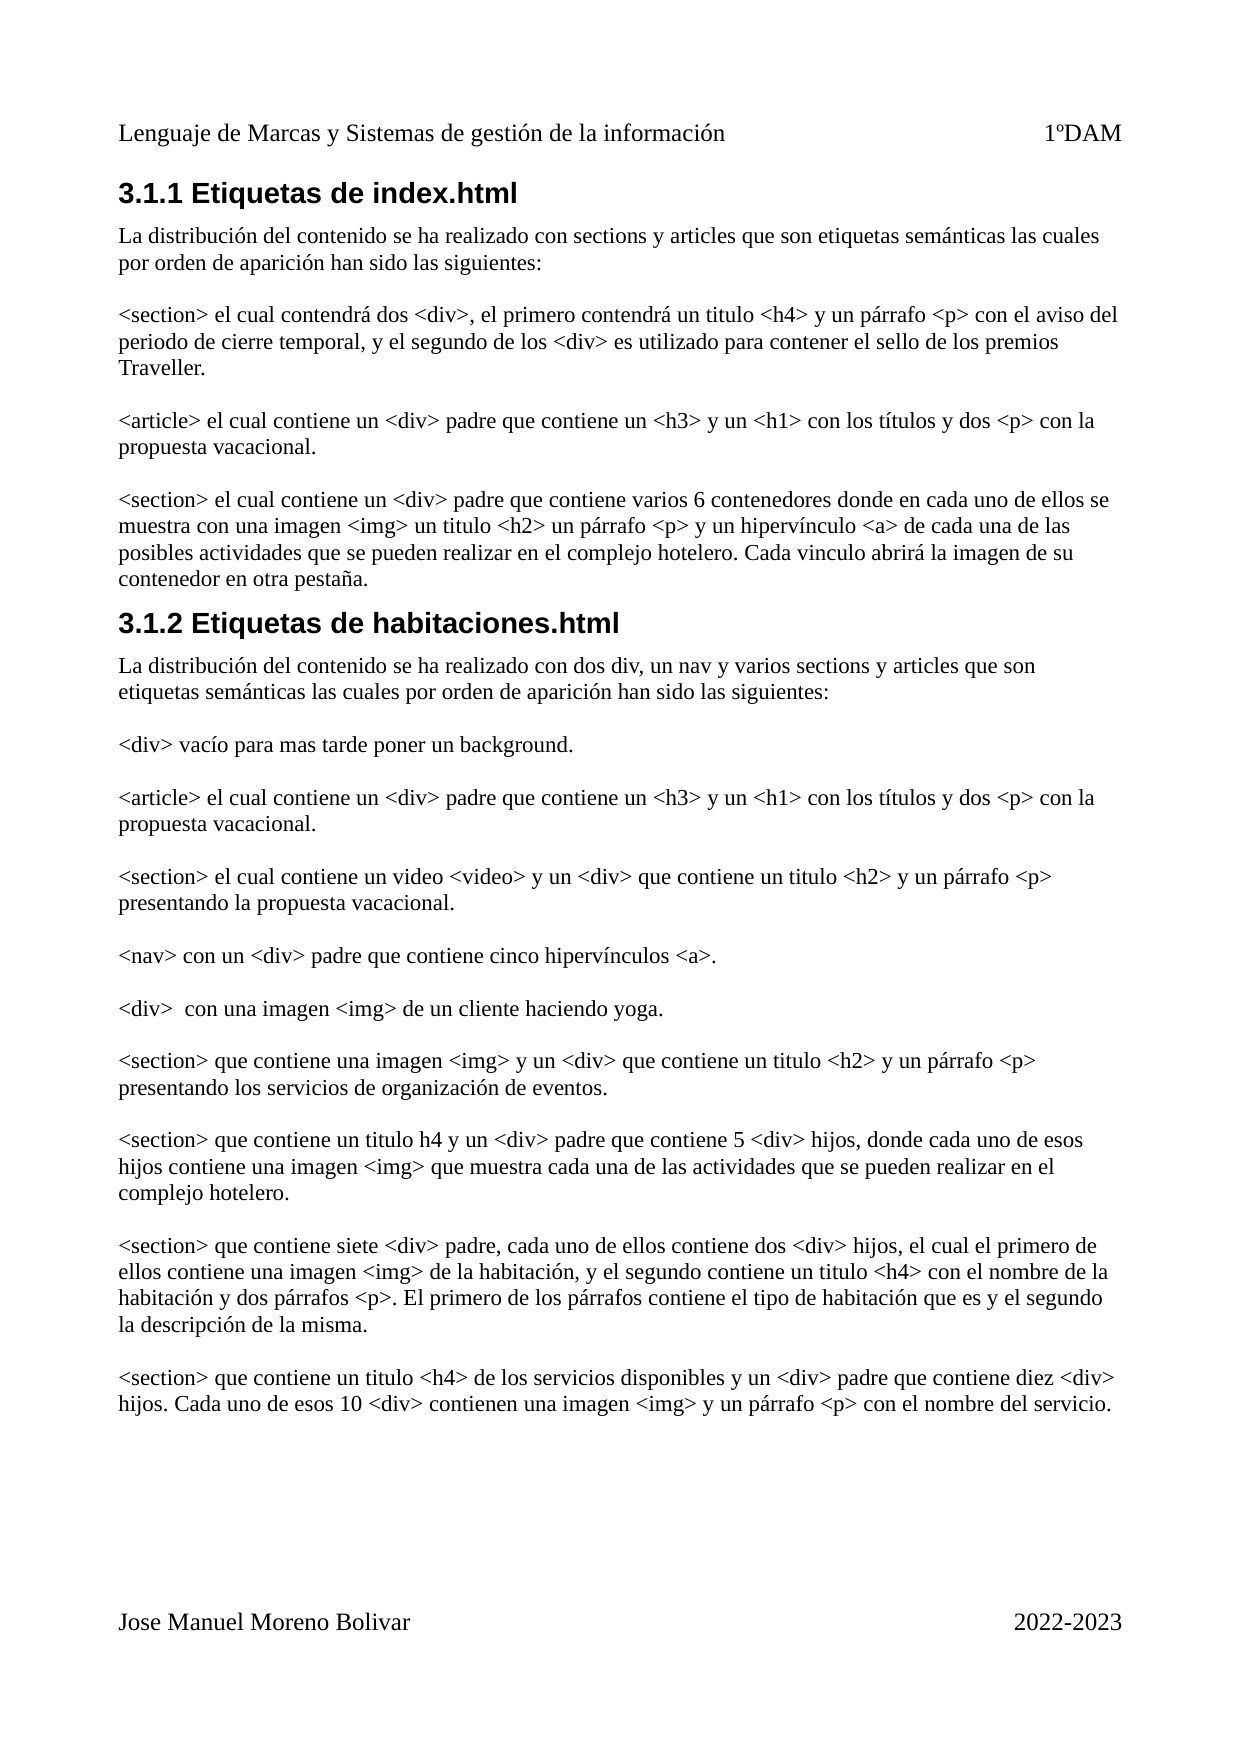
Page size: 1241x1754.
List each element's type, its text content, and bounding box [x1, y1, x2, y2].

text <section> que contiene siete <div> padre, cada uno de ellos contiene dos <div> hijos, el cual el primero de ellos contiene una imagen <img> de la habitación, y el segundo contiene un titulo <h4> con el nombre de la habitación y dos párrafos <p>. El primero de los párrafos contiene el tipo de habitación que es y el segundo la descripción de la misma. [118, 1232, 1122, 1363]
text La distribución del contenido se ha realizado con sections y articles que son etiquetas semánticas las cuales por orden de aparición han sido las siguientes: [118, 222, 1122, 301]
text <section> el cual contendrá dos <div>, el primero contendrá un titulo <h4> y un párrafo <p> con el aviso del periodo de cierre temporal, y el segundo de los <div> es utilizado para contener el sello de los premios Traveller. [118, 301, 1122, 407]
subtitle 3.1.1 Etiquetas de index.html [118, 176, 1122, 210]
subtitle 3.1.2 Etiquetas de habitaciones.html [118, 606, 1122, 639]
text <div> con una imagen <img> de un cliente haciendo yoga. [118, 994, 1122, 1047]
text <article> el cual contiene un <div> padre que contiene un <h3> y un <h1> con los títulos y dos <p> con la propuesta vacacional. [118, 784, 1122, 863]
text <article> el cual contiene un <div> padre que contiene un <h3> y un <h1> con los títulos y dos <p> con la propuesta vacacional. [118, 407, 1122, 486]
text <section> que contiene un titulo <h4> de los servicios disponibles y un <div> padre que contiene diez <div> hijos. Cada uno de esos 10 <div> contienen una imagen <img> y un párrafo <p> con el nombre del servicio. [118, 1363, 1122, 1416]
text La distribución del contenido se ha realizado con dos div, un nav y varios sections y articles que son etiquetas semánticas las cuales por orden de aparición han sido las siguientes: [118, 652, 1122, 731]
text <section> que contiene una imagen <img> y un <div> que contiene un titulo <h2> y un párrafo <p> presentando los servicios de organización de eventos. [118, 1047, 1122, 1126]
text <div> vacío para mas tarde poner un background. [118, 731, 1122, 784]
text <section> que contiene un titulo h4 y un <div> padre que contiene 5 <div> hijos, donde cada uno de esos hijos contiene una imagen <img> que muestra cada una de las actividades que se pueden realizar en el complejo hotelero. [118, 1126, 1122, 1232]
text <nav> con un <div> padre que contiene cinco hipervínculos <a>. [118, 942, 1122, 994]
text <section> el cual contiene un <div> padre que contiene varios 6 contenedores donde en cada uno de ellos se muestra con una imagen <img> un titulo <h2> un párrafo <p> y un hipervínculo <a> de cada una de las posibles actividades que se pueden realizar en el complejo hotelero. Cada vinculo abrirá la imagen de su contenedor en otra pestaña. [118, 486, 1122, 591]
text <section> el cual contiene un video <video> y un <div> que contiene un titulo <h2> y un párrafo <p> presentando la propuesta vacacional. [118, 863, 1122, 942]
